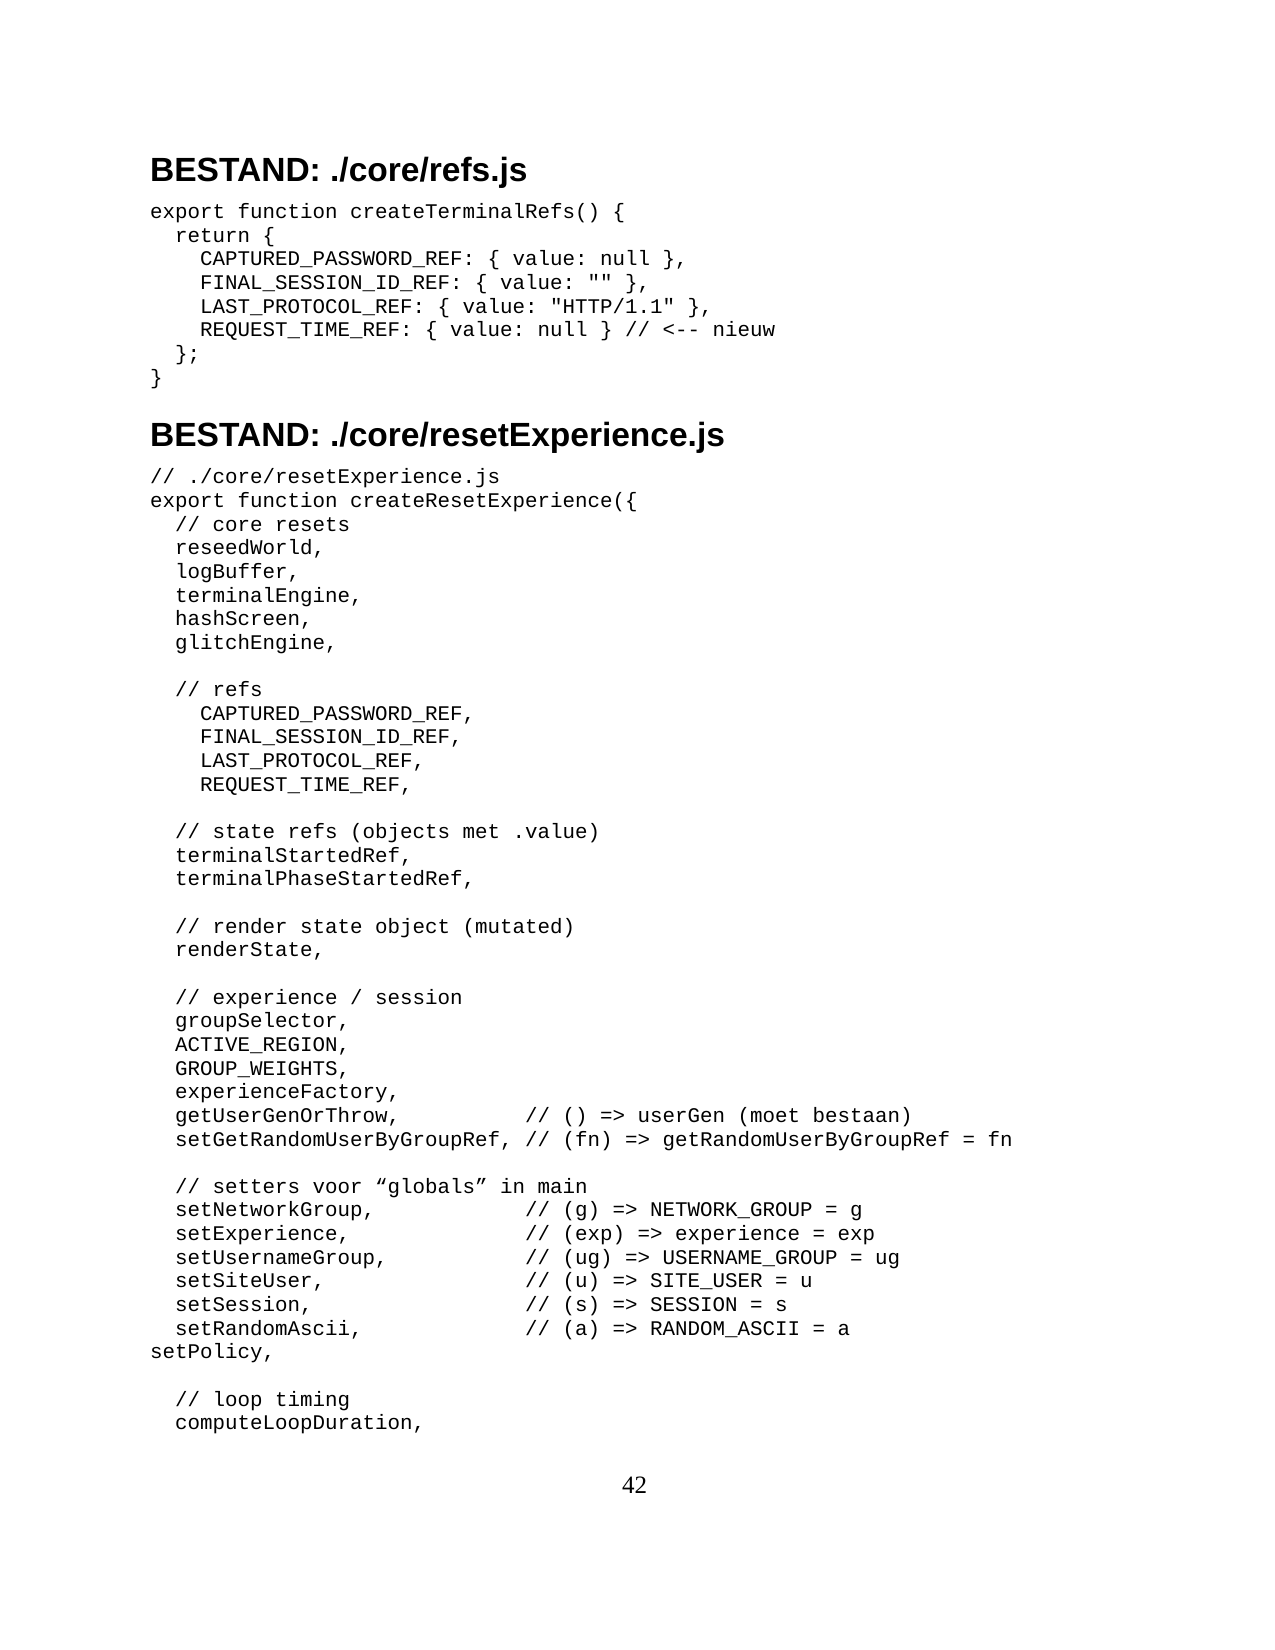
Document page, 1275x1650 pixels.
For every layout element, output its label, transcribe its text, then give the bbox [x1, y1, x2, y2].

text // loop timing [150, 1389, 1125, 1412]
text groupSelector, [150, 1010, 1125, 1034]
text setSession, // (s) => SESSION = s [150, 1294, 1125, 1318]
text } [150, 367, 1125, 390]
text LAST_PROTOCOL_REF: { value: "HTTP/1.1" }, [150, 296, 1125, 319]
text setGetRandomUserByGroupRef, // (fn) => getRandomUserByGroupRef = fn [150, 1128, 1125, 1152]
text export function createResetExperience({ [150, 490, 1125, 514]
text FINAL_SESSION_ID_REF, [150, 727, 1125, 750]
text export function createTerminalRefs() { [150, 201, 1125, 225]
text setNetworkGroup, // (g) => NETWORK_GROUP = g [150, 1199, 1125, 1223]
text glitchEngine, [150, 632, 1125, 656]
text // ./core/resetExperience.js [150, 466, 1125, 490]
text CAPTURED_PASSWORD_REF: { value: null }, [150, 248, 1125, 272]
text terminalPhaseStartedRef, [150, 868, 1125, 892]
text setSiteUser, // (u) => SITE_USER = u [150, 1270, 1125, 1294]
text // refs [150, 679, 1125, 703]
text terminalEngine, [150, 585, 1125, 608]
text FINAL_SESSION_ID_REF: { value: "" }, [150, 272, 1125, 296]
text computeLoopDuration, [150, 1412, 1125, 1436]
text REQUEST_TIME_REF, [150, 774, 1125, 797]
text setRandomAscii, // (a) => RANDOM_ASCII = a [150, 1318, 1125, 1341]
text LAST_PROTOCOL_REF, [150, 750, 1125, 774]
text getUserGenOrThrow, // () => userGen (moet bestaan) [150, 1105, 1125, 1128]
text GROUP_WEIGHTS, [150, 1058, 1125, 1081]
text CAPTURED_PASSWORD_REF, [150, 703, 1125, 727]
text // state refs (objects met .value) [150, 821, 1125, 845]
text renderState, [150, 939, 1125, 963]
text setPolicy, [150, 1341, 1125, 1365]
text }; [150, 343, 1125, 367]
text ACTIVE_REGION, [150, 1034, 1125, 1058]
text setExperience, // (exp) => experience = exp [150, 1223, 1125, 1247]
text experienceFactory, [150, 1081, 1125, 1105]
text hashScreen, [150, 608, 1125, 632]
text reseedWorld, [150, 537, 1125, 561]
text // render state object (mutated) [150, 916, 1125, 939]
text return { [150, 225, 1125, 248]
text // experience / session [150, 987, 1125, 1010]
subtitle BESTAND: ./core/resetExperience.js [150, 415, 1125, 454]
subtitle BESTAND: ./core/refs.js [150, 150, 1125, 189]
text terminalStartedRef, [150, 845, 1125, 868]
text setUsernameGroup, // (ug) => USERNAME_GROUP = ug [150, 1247, 1125, 1270]
text logBuffer, [150, 561, 1125, 585]
text REQUEST_TIME_REF: { value: null } // <-- nieuw [150, 319, 1125, 343]
text // core resets [150, 514, 1125, 537]
text // setters voor “globals” in main [150, 1176, 1125, 1199]
